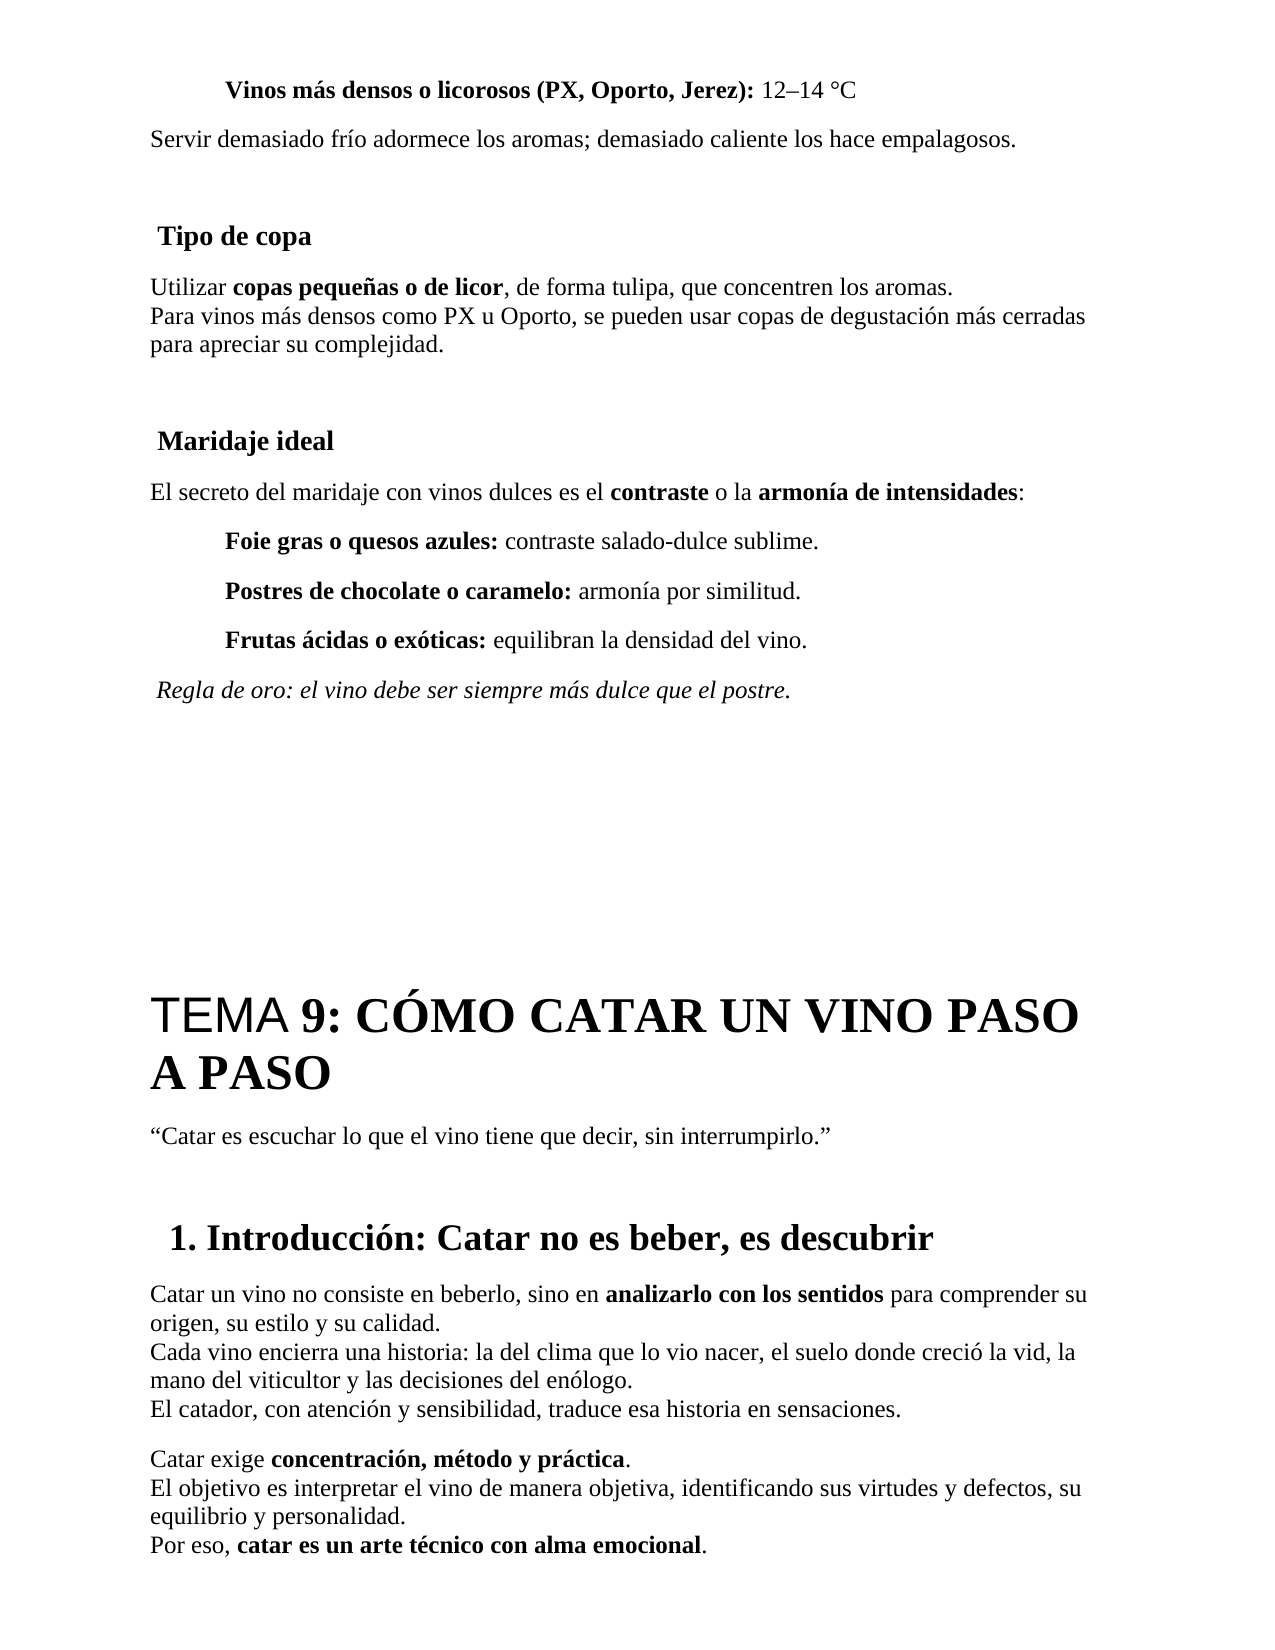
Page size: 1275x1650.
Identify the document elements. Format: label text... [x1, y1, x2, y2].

list Frutas ácidas o exóticas: equilibran la densidad del vino. [187, 626, 1125, 654]
text Regla de oro: el vino debe ser siempre más dulce que el postre. [150, 675, 1125, 704]
text 1. Introducción: Catar no es beber, es descubrir [150, 1215, 1125, 1258]
list Postres de chocolate o caramelo: armonía por similitud. [187, 576, 1125, 605]
text Tipo de copa [150, 219, 1125, 251]
text El secreto del maridaje con vinos dulces es el contraste o la armonía de intensidades: [150, 477, 1125, 506]
text TEMA 9: CÓMO CATAR UN VINO PASO A PASO [150, 985, 1125, 1100]
text Maridaje ideal [150, 424, 1125, 456]
list Vinos más densos o licorosos (PX, Oporto, Jerez): 12–14 °C [187, 75, 1125, 104]
text Utilizar copas pequeñas o de licor, de forma tulipa, que concentren los aromas. Para vinos más densos como PX u Oporto, se pueden usar copas de degustación más cerradas para apreciar su complejidad. [150, 272, 1125, 358]
text “Catar es escuchar lo que el vino tiene que decir, sin interrumpirlo.” [150, 1121, 1125, 1150]
text Catar exige concentración, método y práctica. El objetivo es interpretar el vino de manera objetiva, identificando sus virtudes y defectos, su equilibrio y personalidad. Por eso, catar es un arte técnico con alma emocional. [150, 1444, 1125, 1559]
text Servir demasiado frío adormece los aromas; demasiado caliente los hace empalagosos. [150, 124, 1125, 153]
text Catar un vino no consiste en beberlo, sino en analizarlo con los sentidos para comprender su origen, su estilo y su calidad. Cada vino encierra una historia: la del clima que lo vio nacer, el suelo donde creció la vid, la mano del viticultor y las decisiones del enólogo. El catador, con atención y sensibilidad, traduce esa historia en sensaciones. [150, 1279, 1125, 1423]
list Foie gras o quesos azules: contraste salado-dulce sublime. [187, 526, 1125, 555]
